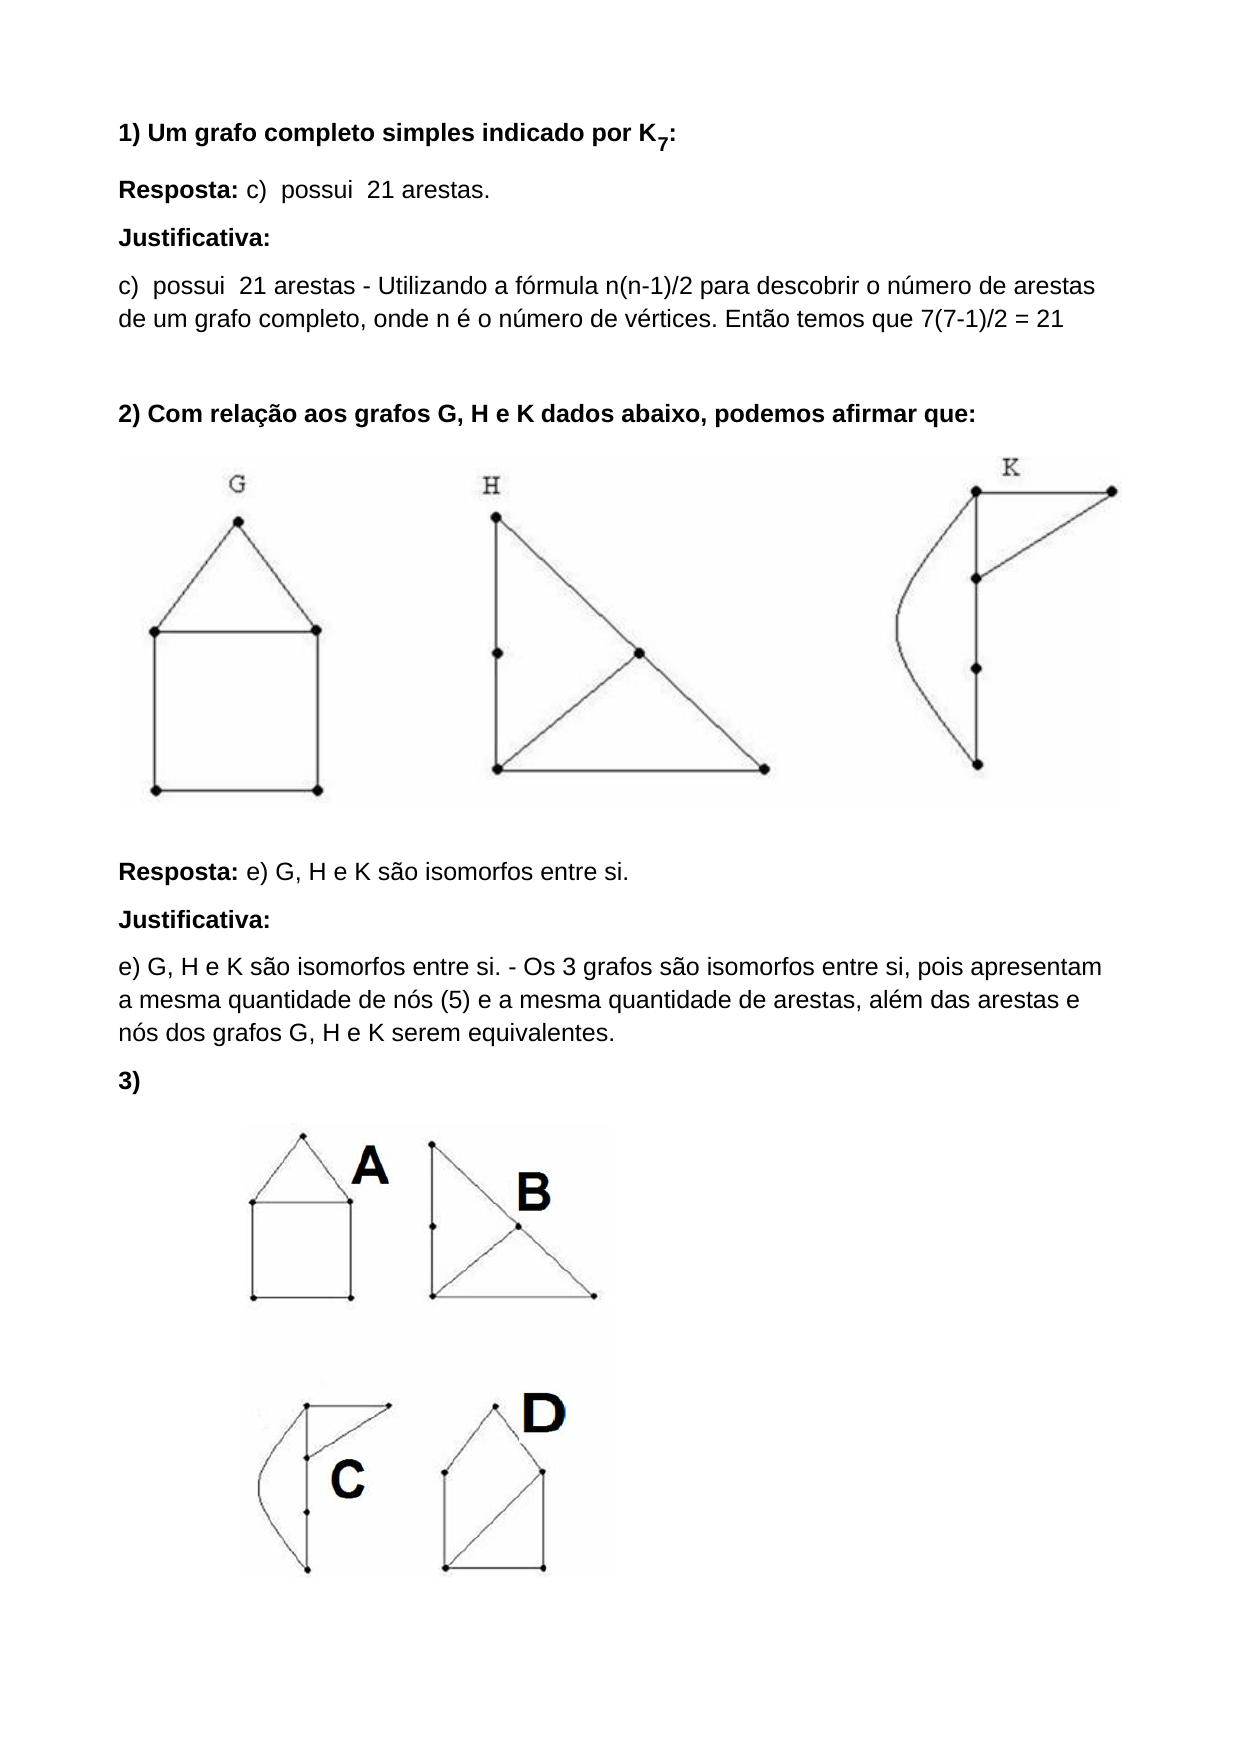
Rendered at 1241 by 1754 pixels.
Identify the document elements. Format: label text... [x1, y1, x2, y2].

text Justificativa: [118, 223, 1122, 252]
text c) possui 21 arestas - Utilizando a fórmula n(n-1)/2 para descobrir o número de arestas de um grafo completo, onde n é o número de vértices. Então temos que 7(7-1)/2 = 21 [118, 271, 1122, 332]
text 1) Um grafo completo simples indicado por K7: [118, 118, 1122, 155]
picture [244, 1123, 611, 1578]
text Justificativa: [118, 905, 1122, 933]
text Resposta: c) possui 21 arestas. [118, 175, 1122, 204]
text e) G, H e K são isomorfos entre si. - Os 3 grafos são isomorfos entre si, pois apresentam a mesma quantidade de nós (5) e a mesma quantidade de arestas, além das arestas e nós dos grafos G, H e K serem equivalentes. [118, 952, 1122, 1047]
text Resposta: e) G, H e K são isomorfos entre si. [118, 857, 1122, 886]
text 2) Com relação aos grafos G, H e K dados abaixo, podemos afirmar que: [118, 399, 1122, 436]
text 3) [118, 1066, 1122, 1095]
picture [118, 456, 1123, 806]
